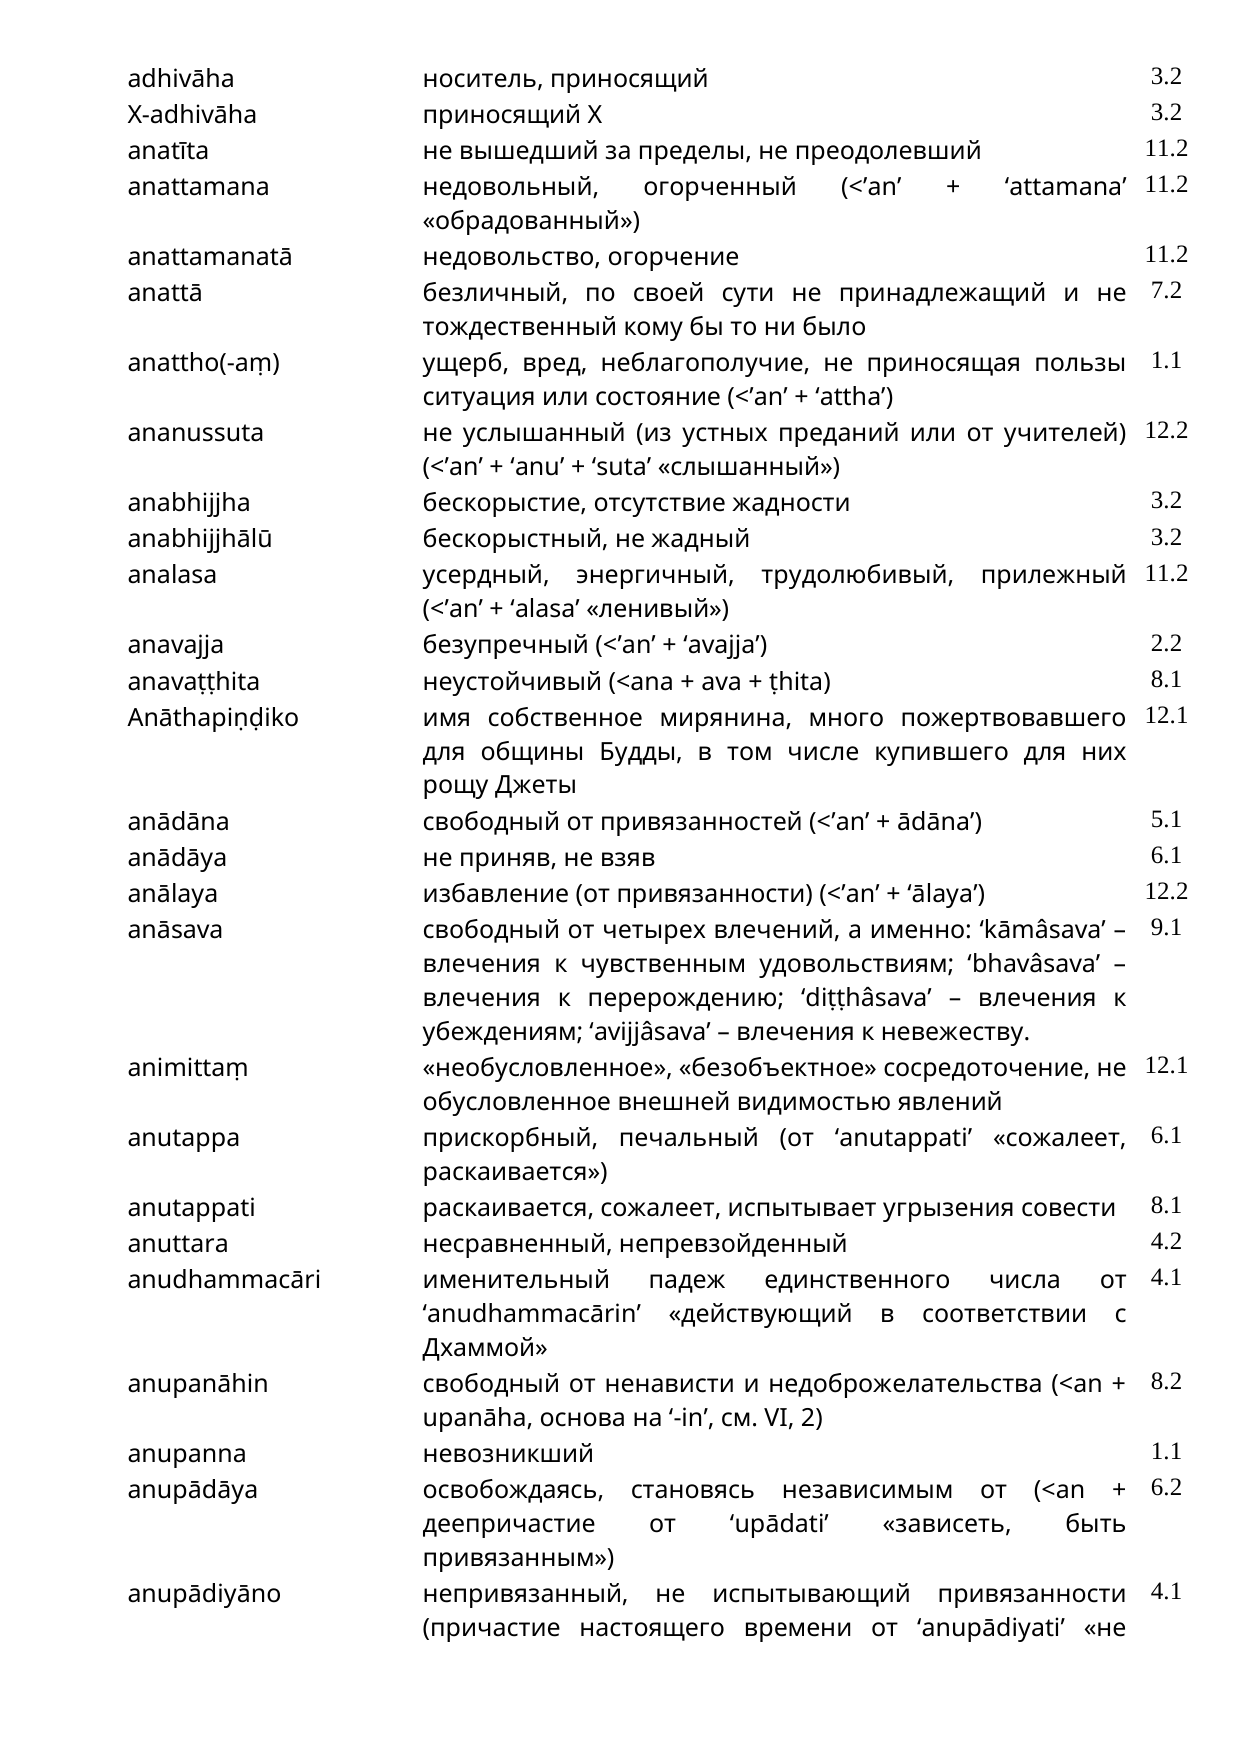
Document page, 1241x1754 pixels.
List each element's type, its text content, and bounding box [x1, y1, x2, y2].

table_cell безупречный (<’an’ + ‘avajja’) [420, 625, 1129, 661]
table_cell носитель, приносящий [420, 59, 1129, 95]
table_cell 11.2 [1129, 167, 1203, 237]
table_cell anattho(-aṃ) [125, 343, 420, 413]
table_cell adhivāha [125, 59, 420, 95]
table_cell anuttara [125, 1224, 420, 1259]
table_cell приносящий X [420, 95, 1129, 131]
table_cell anupanna [125, 1434, 420, 1469]
table_cell anupādiyāno [125, 1574, 420, 1643]
table_cell 12.2 [1129, 413, 1203, 483]
table_cell 12.1 [1129, 1048, 1203, 1117]
table_cell X-adhivāha [125, 95, 420, 131]
table_cell имя собственное мирянина, много пожертвовавшего для общины Будды, в том числе купившего для них рощу Джеты [420, 698, 1129, 801]
table_cell свободный от четырех влечений, а именно: ‘kāmâsava’ – влечения к чувственным удовольствиям; ‘bhavâsava’ – влечения к перерождению; ‘diṭṭhâsava’ – влечения к убеждениям; ‘avijjâsava’ – влечения к невежеству. [420, 910, 1129, 1047]
table_cell неустойчивый (<ana + ava + ṭhita) [420, 661, 1129, 697]
table_cell 6.1 [1129, 838, 1203, 873]
table_cell 4.2 [1129, 1224, 1203, 1259]
table_cell anupanāhin [125, 1364, 420, 1433]
table_cell 6.1 [1129, 1118, 1203, 1187]
table_cell свободный от привязанностей (<’an’ + ādāna’) [420, 801, 1129, 837]
table_cell analasa [125, 555, 420, 625]
table_cell не вышедший за пределы, не преодолевший [420, 131, 1129, 167]
table_cell anabhijjhālū [125, 519, 420, 555]
table_cell cвободный от ненависти и недоброжелательства (<an + upanāha, основа на ‘-in’, см. VI, 2) [420, 1364, 1129, 1433]
table_cell 4.1 [1129, 1574, 1203, 1643]
table_cell anatīta [125, 131, 420, 167]
table_cell 11.2 [1129, 237, 1203, 273]
table_cell Anāthapiṇḍiko [125, 698, 420, 801]
table_cell 12.1 [1129, 698, 1203, 801]
table_cell недовольство, огорчение [420, 237, 1129, 273]
table_cell «необусловленное», «безобъектное» сосредоточение, не обусловленное внешней видимостью явлений [420, 1048, 1129, 1117]
table_cell anattamanatā [125, 237, 420, 273]
table_cell anattamana [125, 167, 420, 237]
table_cell освобождаясь, становясь независимым от (<an + деепричастие от ‘upādati’ «зависеть, быть привязанным») [420, 1470, 1129, 1573]
table_cell не услышанный (из устных преданий или от учителей) (<’an’ + ‘anu’ + ‘suta’ «слышанный») [420, 413, 1129, 483]
table_cell не приняв, не взяв [420, 838, 1129, 873]
table_cell anupādāya [125, 1470, 420, 1573]
table_cell 2.2 [1129, 625, 1203, 661]
table_cell 11.2 [1129, 131, 1203, 167]
table_cell 3.2 [1129, 95, 1203, 131]
table_cell anudhammacāri [125, 1260, 420, 1363]
table_cell несравненный, непревзойденный [420, 1224, 1129, 1259]
table_cell anavaṭṭhita [125, 661, 420, 697]
table_cell anāsava [125, 910, 420, 1047]
table_cell усердный, энергичный, трудолюбивый, прилежный (<’an’ + ‘alasa’ «ленивый») [420, 555, 1129, 625]
table_cell 8.1 [1129, 1188, 1203, 1223]
table_cell 12.2 [1129, 874, 1203, 909]
table_cell бескорыстие, отсутствие жадности [420, 483, 1129, 519]
table_cell 8.2 [1129, 1364, 1203, 1433]
table_cell недовольный, огорченный (<’an’ + ‘attamana’ «обрадованный») [420, 167, 1129, 237]
table_cell 1.1 [1129, 343, 1203, 413]
table_cell прискорбный, печальный (от ‘anutappati’ «сожалеет, раскаивается») [420, 1118, 1129, 1187]
table_cell 3.2 [1129, 483, 1203, 519]
table_cell anabhijjha [125, 483, 420, 519]
table_cell непривязанный, не испытывающий привязанности (причастие настоящего времени от ‘anupādiyati’ «не [420, 1574, 1129, 1643]
table_cell 4.1 [1129, 1260, 1203, 1363]
table_cell 11.2 [1129, 555, 1203, 625]
table_cell 1.1 [1129, 1434, 1203, 1469]
table_cell бескорыстный, не жадный [420, 519, 1129, 555]
table_cell 5.1 [1129, 801, 1203, 837]
table_cell избавление (от привязанности) (<’an’ + ‘ālaya’) [420, 874, 1129, 909]
table_cell 3.2 [1129, 519, 1203, 555]
table_cell раскаивается, сожалеет, испытывает угрызения совести [420, 1188, 1129, 1223]
table_cell ananussuta [125, 413, 420, 483]
table_cell anattā [125, 273, 420, 343]
table_cell 9.1 [1129, 910, 1203, 1047]
table_cell невозникший [420, 1434, 1129, 1469]
table_cell anutappati [125, 1188, 420, 1223]
table_cell 3.2 [1129, 59, 1203, 95]
table_cell anutappa [125, 1118, 420, 1187]
table_cell anālaya [125, 874, 420, 909]
table_cell anādāna [125, 801, 420, 837]
table_cell 7.2 [1129, 273, 1203, 343]
table_cell ущерб, вред, неблагополучие, не приносящая пользы ситуация или состояние (<’an’ + ‘attha’) [420, 343, 1129, 413]
table_cell 8.1 [1129, 661, 1203, 697]
table_cell anādāya [125, 838, 420, 873]
table_cell anavajja [125, 625, 420, 661]
table_cell именительный падеж единственного числа от ‘anudhammacārin’ «действующий в соответствии с Дхаммой» [420, 1260, 1129, 1363]
table_cell animittaṃ [125, 1048, 420, 1117]
table_cell безличный, по своей сути не принадлежащий и не тождественный кому бы то ни было [420, 273, 1129, 343]
table_cell 6.2 [1129, 1470, 1203, 1573]
